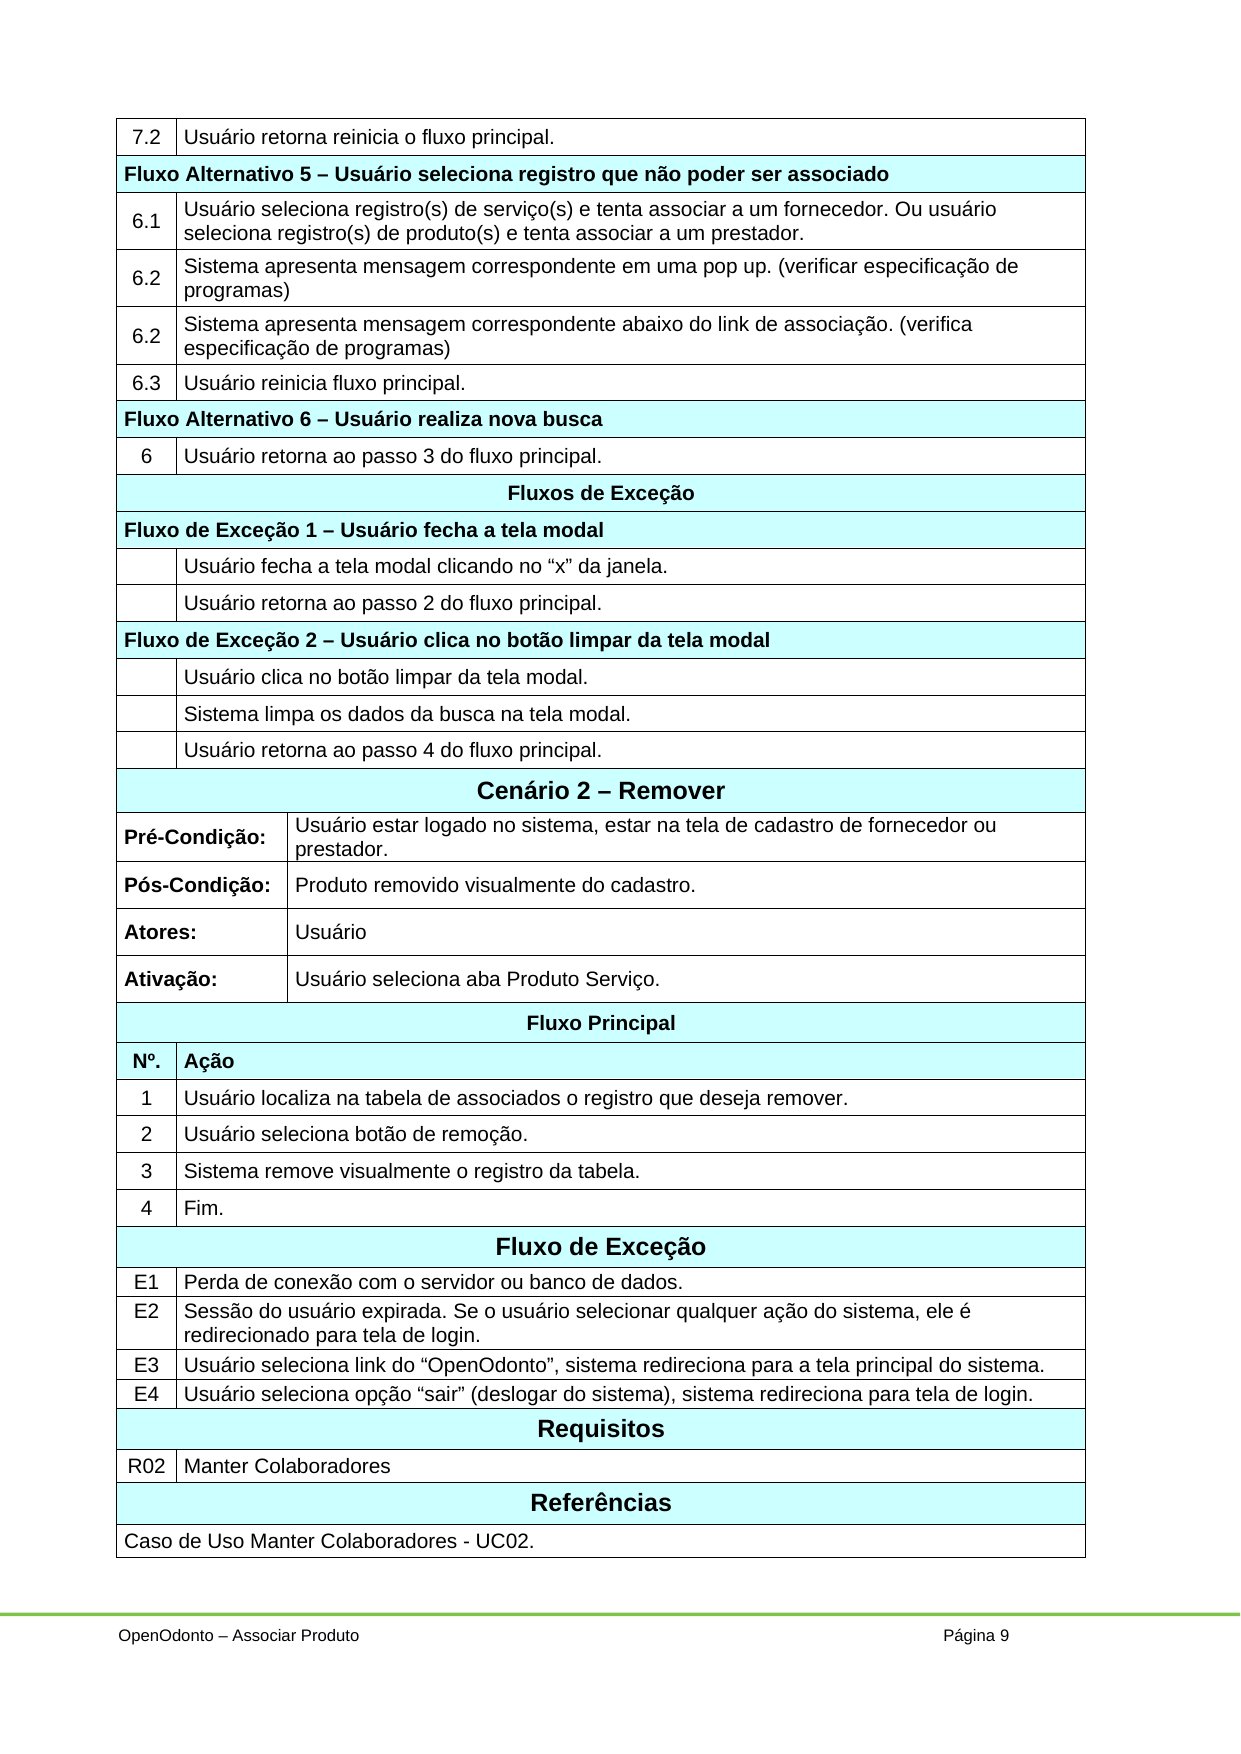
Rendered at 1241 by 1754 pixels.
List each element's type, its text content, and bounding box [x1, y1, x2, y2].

table_cell Fim. [177, 1190, 1085, 1226]
table_cell Usuário reinicia fluxo principal. [177, 365, 1085, 400]
table_cell Nº. [117, 1043, 176, 1078]
table_cell 6.2 [117, 250, 176, 306]
table_cell Sistema apresenta mensagem correspondente em uma pop up. (verificar especificação de programas) [177, 250, 1085, 306]
table_cell Ação [177, 1043, 1085, 1078]
table_cell 7.2 [117, 119, 176, 155]
table_cell 1 [117, 1080, 176, 1115]
table_cell Produto removido visualmente do cadastro. [288, 862, 1085, 908]
table_cell Pré-Condição: [117, 813, 287, 861]
table_cell Sistema remove visualmente o registro da tabela. [177, 1153, 1085, 1189]
table_cell Sessão do usuário expirada. Se o usuário selecionar qualquer ação do sistema, ele é redirecionado para tela de login. [177, 1297, 1085, 1349]
table_cell Usuário retorna ao passo 2 do fluxo principal. [177, 585, 1085, 621]
table_cell 3 [117, 1153, 176, 1189]
table_cell E2 [117, 1297, 176, 1349]
table_cell R02 [117, 1450, 176, 1482]
table_cell Ativação: [117, 956, 287, 1002]
table_cell Usuário retorna ao passo 4 do fluxo principal. [177, 732, 1085, 768]
table_cell Usuário retorna reinicia o fluxo principal. [177, 119, 1085, 155]
table_cell 4 [117, 1190, 176, 1226]
table_cell Manter Colaboradores [177, 1450, 1085, 1482]
table_cell Fluxos de Exceção [117, 475, 1085, 511]
table_cell E4 [117, 1380, 176, 1408]
table_cell 6.3 [117, 365, 176, 400]
table_cell Usuário [288, 909, 1085, 955]
table_cell Fluxo de Exceção [117, 1227, 1085, 1267]
table_cell Usuário seleciona aba Produto Serviço. [288, 956, 1085, 1002]
table_cell Fluxo Alternativo 6 – Usuário realiza nova busca [117, 401, 1085, 437]
table_cell 6.2 [117, 307, 176, 363]
table_cell [117, 732, 176, 768]
table_cell [117, 549, 176, 584]
table_cell Fluxo de Exceção 1 – Usuário fecha a tela modal [117, 512, 1085, 547]
table_cell Usuário fecha a tela modal clicando no “x” da janela. [177, 549, 1085, 584]
table_cell Usuário clica no botão limpar da tela modal. [177, 659, 1085, 694]
table_cell Usuário localiza na tabela de associados o registro que deseja remover. [177, 1080, 1085, 1115]
table_cell E3 [117, 1350, 176, 1378]
table_cell Referências [117, 1483, 1085, 1524]
table_cell Perda de conexão com o servidor ou banco de dados. [177, 1268, 1085, 1296]
table_cell Usuário seleciona registro(s) de serviço(s) e tenta associar a um fornecedor. Ou usuário seleciona registro(s) de produto(s) e tenta associar a um prestador. [177, 193, 1085, 249]
table_cell Fluxo Alternativo 5 – Usuário seleciona registro que não poder ser associado [117, 156, 1085, 192]
table_cell Requisitos [117, 1409, 1085, 1449]
table_cell E1 [117, 1268, 176, 1296]
table_cell 2 [117, 1116, 176, 1152]
table_cell [117, 585, 176, 621]
table_cell 6 [117, 438, 176, 474]
table_cell [117, 659, 176, 694]
table_cell Fluxo de Exceção 2 – Usuário clica no botão limpar da tela modal [117, 622, 1085, 658]
table_cell [117, 696, 176, 731]
table_cell Pós-Condição: [117, 862, 287, 908]
table_cell Caso de Uso Manter Colaboradores - UC02. [117, 1525, 1085, 1557]
table_cell Sistema apresenta mensagem correspondente abaixo do link de associação. (verifica especificação de programas) [177, 307, 1085, 363]
table_cell Usuário estar logado no sistema, estar na tela de cadastro de fornecedor ou prestador. [288, 813, 1085, 861]
table_cell Fluxo Principal [117, 1003, 1085, 1042]
table_cell Usuário seleciona link do “OpenOdonto”, sistema redireciona para a tela principal do sistema. [177, 1350, 1085, 1378]
table_cell Atores: [117, 909, 287, 955]
table_cell Sistema limpa os dados da busca na tela modal. [177, 696, 1085, 731]
table_cell Usuário retorna ao passo 3 do fluxo principal. [177, 438, 1085, 474]
table_cell Usuário seleciona botão de remoção. [177, 1116, 1085, 1152]
table_cell Cenário 2 – Remover [117, 769, 1085, 812]
table_cell Usuário seleciona opção “sair” (deslogar do sistema), sistema redireciona para tela de login. [177, 1380, 1085, 1408]
table_cell 6.1 [117, 193, 176, 249]
